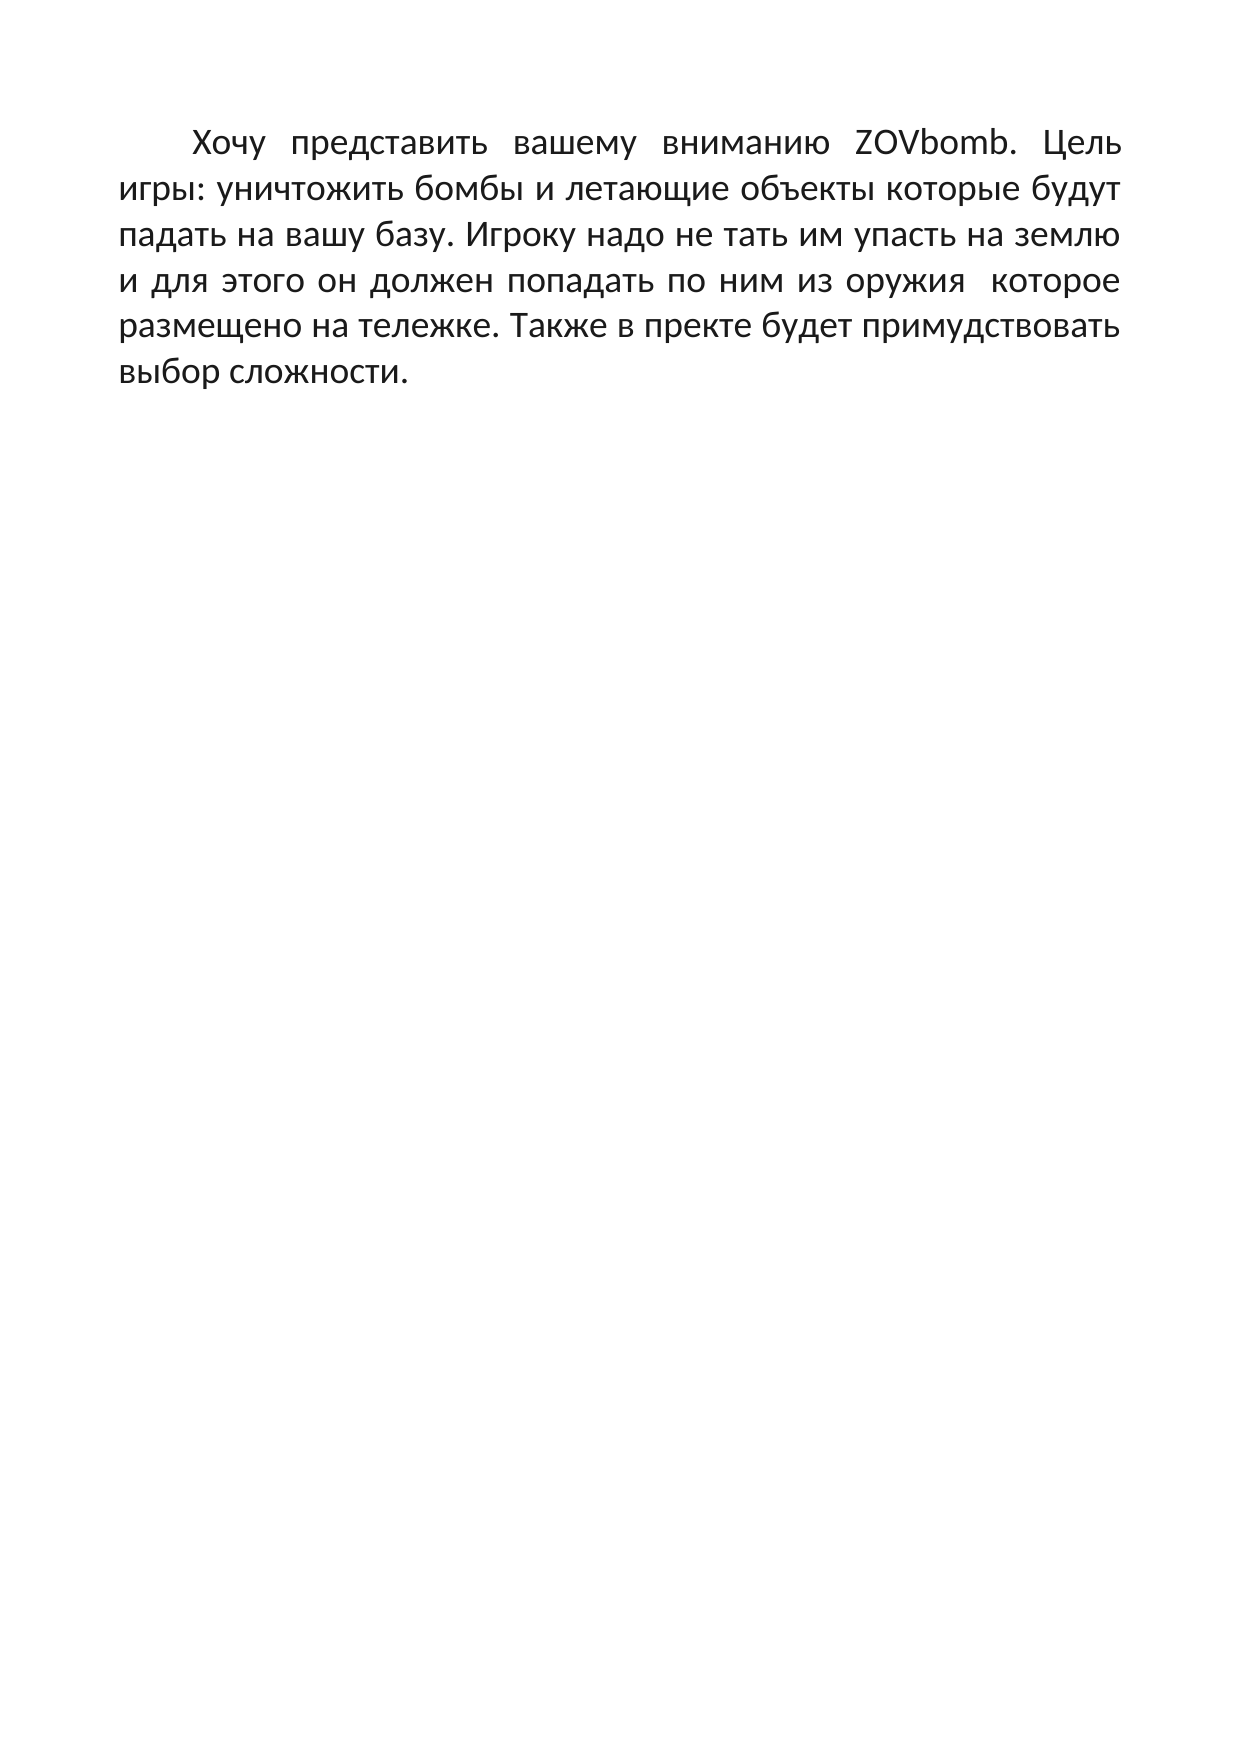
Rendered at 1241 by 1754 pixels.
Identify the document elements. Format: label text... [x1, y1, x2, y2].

text Хочу представить вашему вниманию ZOVbomb. Цель игры: уничтожить бомбы и летающие объекты которые будут падать на вашу базу. Игроку надо не тать им упасть на землю и для этого он должен попадать по ним из оружия которое размещено на тележке. Также в пректе будет примудствовать выбор сложности. [118, 118, 1122, 393]
